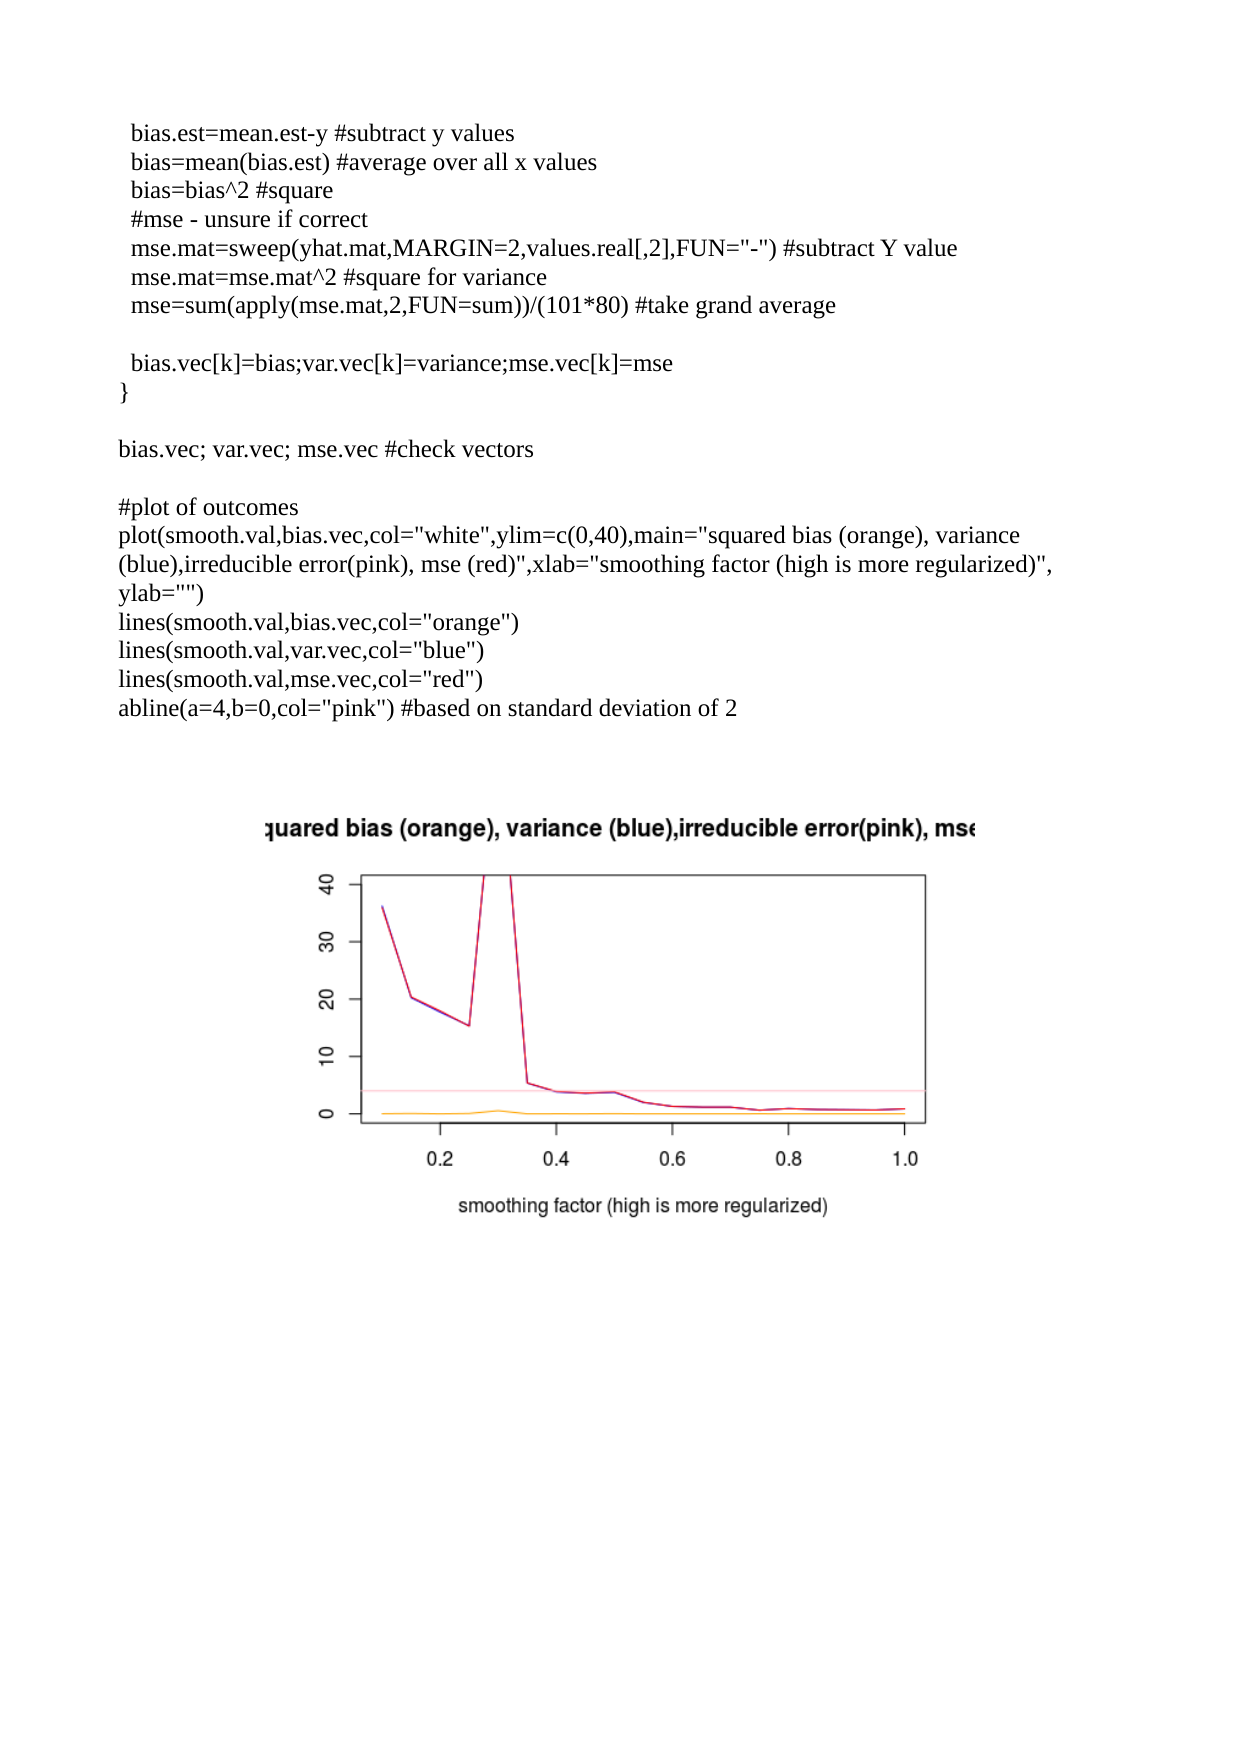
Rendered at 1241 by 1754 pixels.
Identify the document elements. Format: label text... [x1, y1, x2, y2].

text lines(smooth.val,mse.vec,col="red") [118, 664, 1122, 693]
text #plot of outcomes [118, 492, 1122, 521]
text bias.vec[k]=bias;var.vec[k]=variance;mse.vec[k]=mse [118, 348, 1122, 377]
text bias.est=mean.est-y #subtract y values [118, 118, 1122, 147]
text } [118, 377, 1122, 406]
picture [265, 779, 975, 1243]
text #mse - unsure if correct [118, 204, 1122, 233]
text bias=mean(bias.est) #average over all x values [118, 147, 1122, 176]
text bias=bias^2 #square [118, 176, 1122, 204]
text bias.vec; var.vec; mse.vec #check vectors [118, 434, 1122, 463]
text abline(a=4,b=0,col="pink") #based on standard deviation of 2 [118, 693, 1122, 722]
text mse=sum(apply(mse.mat,2,FUN=sum))/(101*80) #take grand average [118, 291, 1122, 319]
text lines(smooth.val,var.vec,col="blue") [118, 636, 1122, 664]
text lines(smooth.val,bias.vec,col="orange") [118, 607, 1122, 636]
text plot(smooth.val,bias.vec,col="white",ylim=c(0,40),main="squared bias (orange), variance (blue),irreducible error(pink), mse (red)",xlab="smoothing factor (high is more regularized)", ylab="") [118, 521, 1122, 607]
text mse.mat=sweep(yhat.mat,MARGIN=2,values.real[,2],FUN="-") #subtract Y value [118, 233, 1122, 262]
text mse.mat=mse.mat^2 #square for variance [118, 262, 1122, 291]
